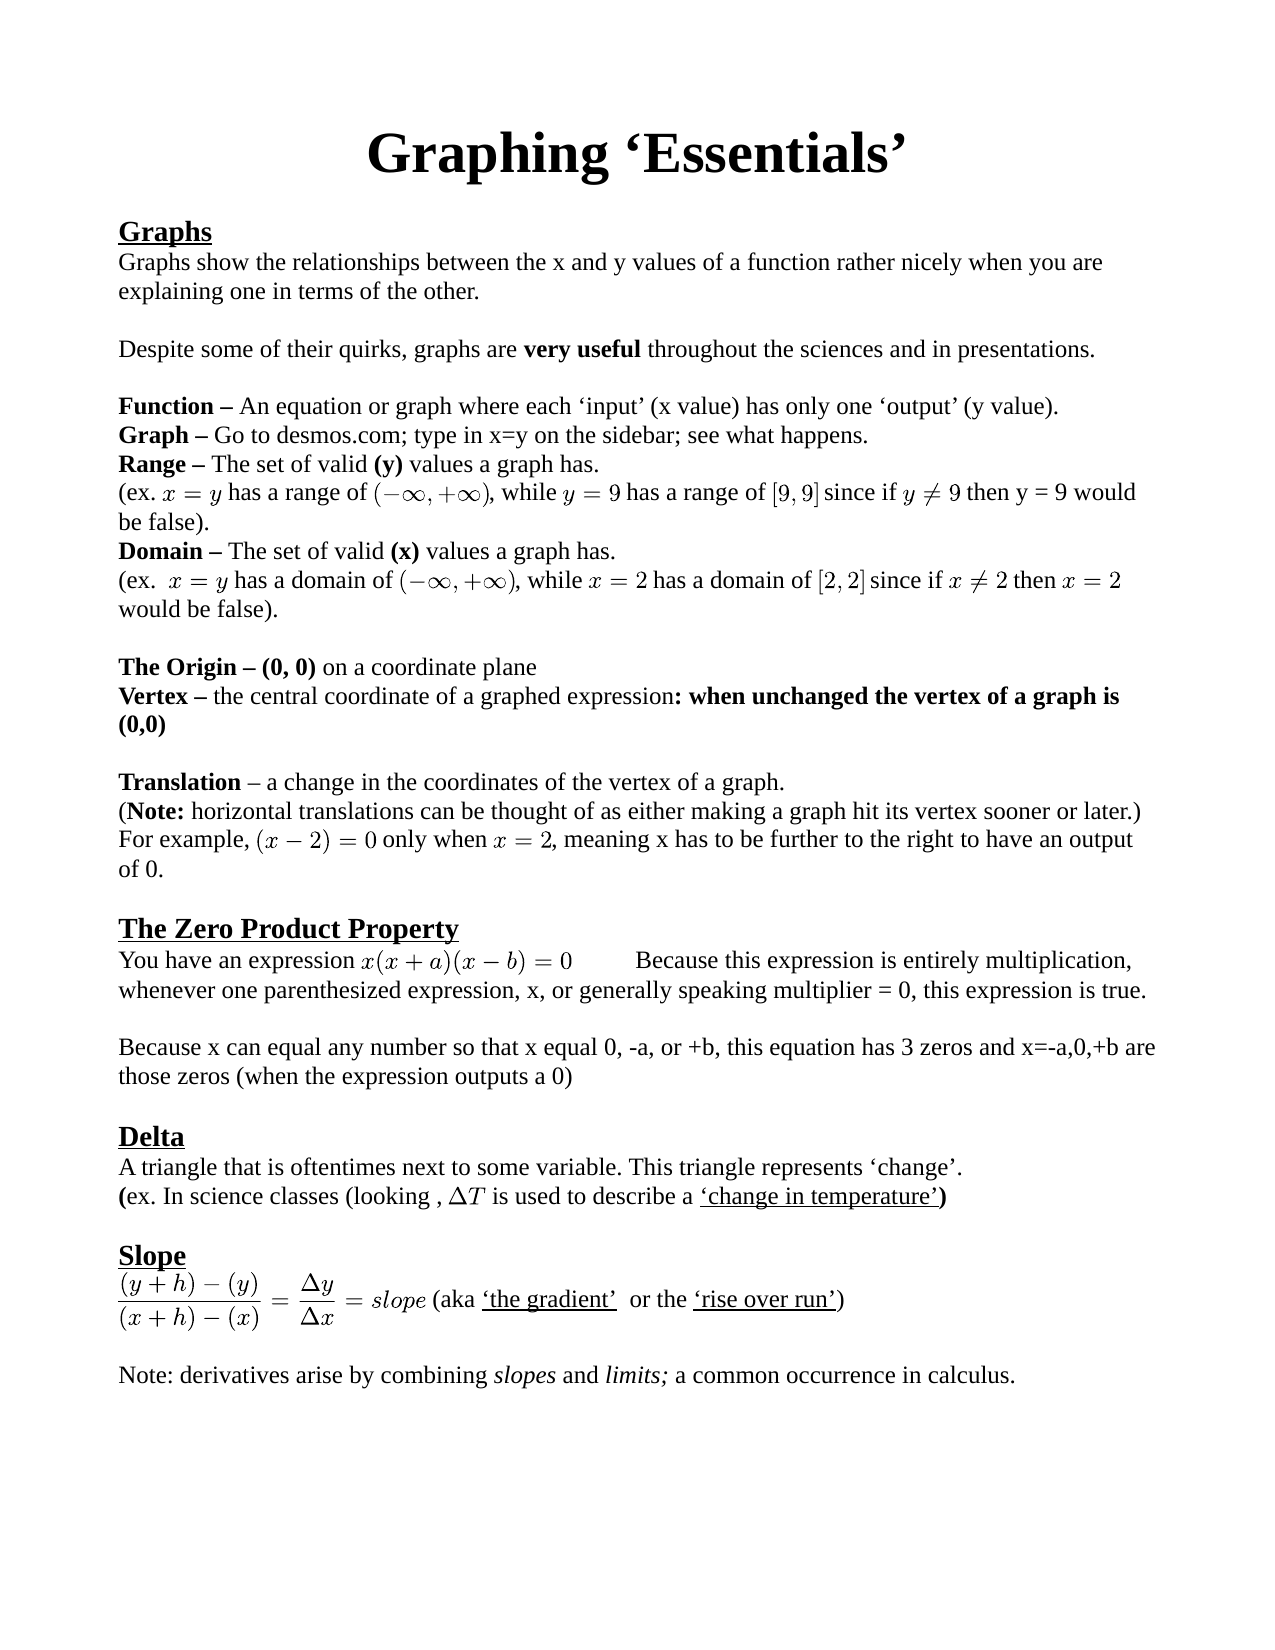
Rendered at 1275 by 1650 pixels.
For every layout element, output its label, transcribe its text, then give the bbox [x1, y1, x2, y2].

text The Origin – (0, 0) on a coordinate plane Vertex – the central coordinate of a graphed expression: when unchanged the vertex of a graph is (0,0) Translation – a change in the coordinates of the vertex of a graph. (Note: horizontal translations can be thought of as either making a graph hit its vertex sooner or later.) For example, only when , meaning x has to be further to the right to have an output of 0. The Zero Product Property You have an expression Because this expression is entirely multiplication, whenever one parenthesized expression, x, or generally speaking multiplier = 0, this expression is true. Because x can equal any number so that x equal 0, -a, or +b, this equation has 3 zeros and x=-a,0,+b are those zeros (when the expression outputs a 0) Delta A triangle that is oftentimes next to some variable. This triangle represents ‘change’. (ex. In science classes (looking , is used to describe a ‘change in temperature’) Slope [118, 652, 1157, 1272]
text Graphs Graphs show the relationships between the x and y values of a function rather nicely when you are explaining one in terms of the other. Despite some of their quirks, graphs are very useful throughout the sciences and in presentations. Function – An equation or graph where each ‘input’ (x value) has only one ‘output’ (y value). Graph – Go to desmos.com; type in x=y on the sidebar; see what happens. Range – The set of valid (y) values a graph has. (ex. has a range of , while has a range of since if then y = 9 would be false). Domain – The set of valid (x) values a graph has. (ex. has a domain of , while has a domain of since if then would be false). [118, 185, 1157, 623]
text Graphing ‘Essentials’ [118, 118, 1157, 185]
text (aka ‘the gradient’ or the ‘rise over run’) Note: derivatives arise by combining slopes and limits; a common occurrence in calculus. [118, 1272, 1157, 1388]
